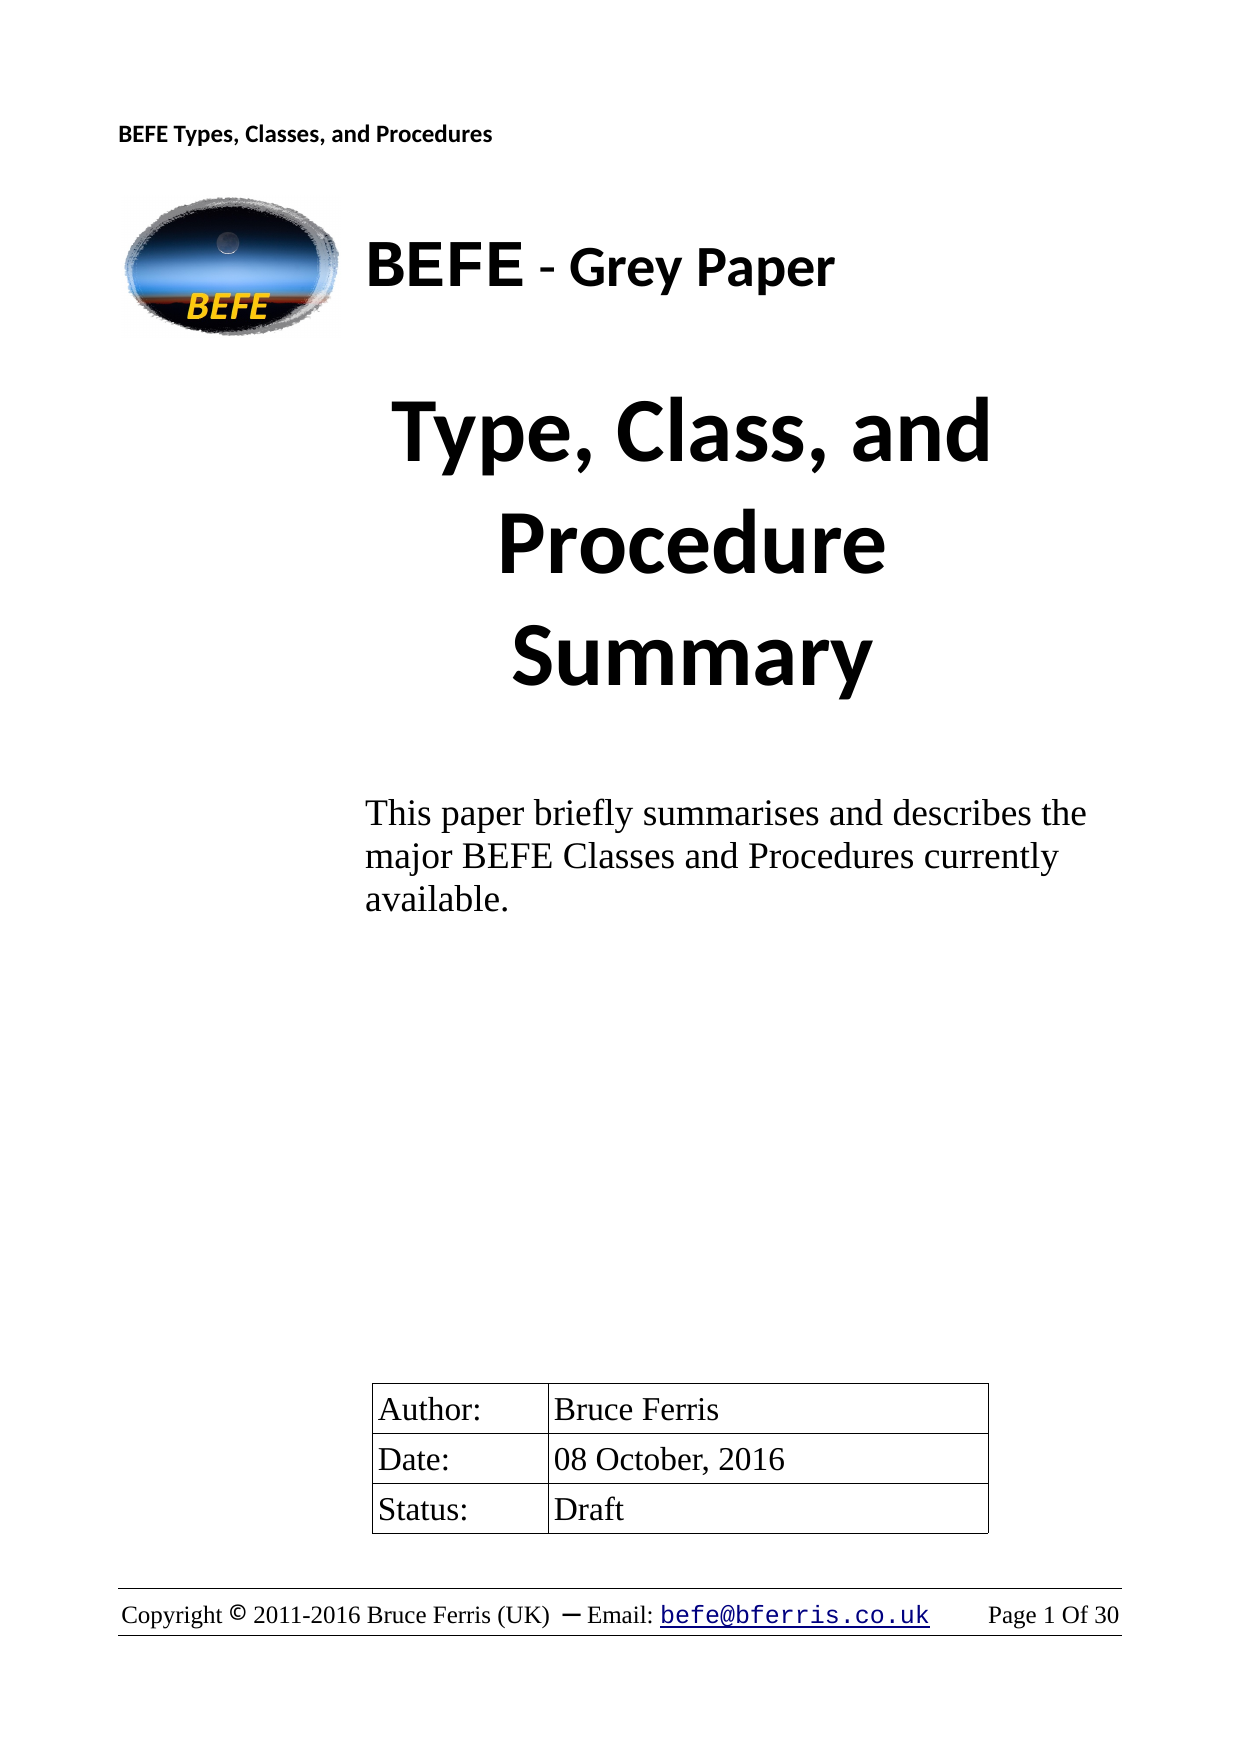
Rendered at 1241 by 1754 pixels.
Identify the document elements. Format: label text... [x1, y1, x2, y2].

table_header Bruce Ferris [549, 1384, 988, 1433]
table_header Author: [373, 1384, 548, 1433]
text Type, Class, and Procedure Summary [365, 373, 1021, 708]
table_cell 08 October, 2016 [549, 1434, 988, 1483]
table_cell Draft [549, 1484, 988, 1533]
picture [121, 195, 342, 338]
table_cell Status: [373, 1484, 548, 1533]
text BEFE - Grey Paper [365, 230, 1122, 307]
table_cell Date: [373, 1434, 548, 1483]
text This paper briefly summarises and describes the major BEFE Classes and Procedures currently available. [365, 790, 1122, 919]
